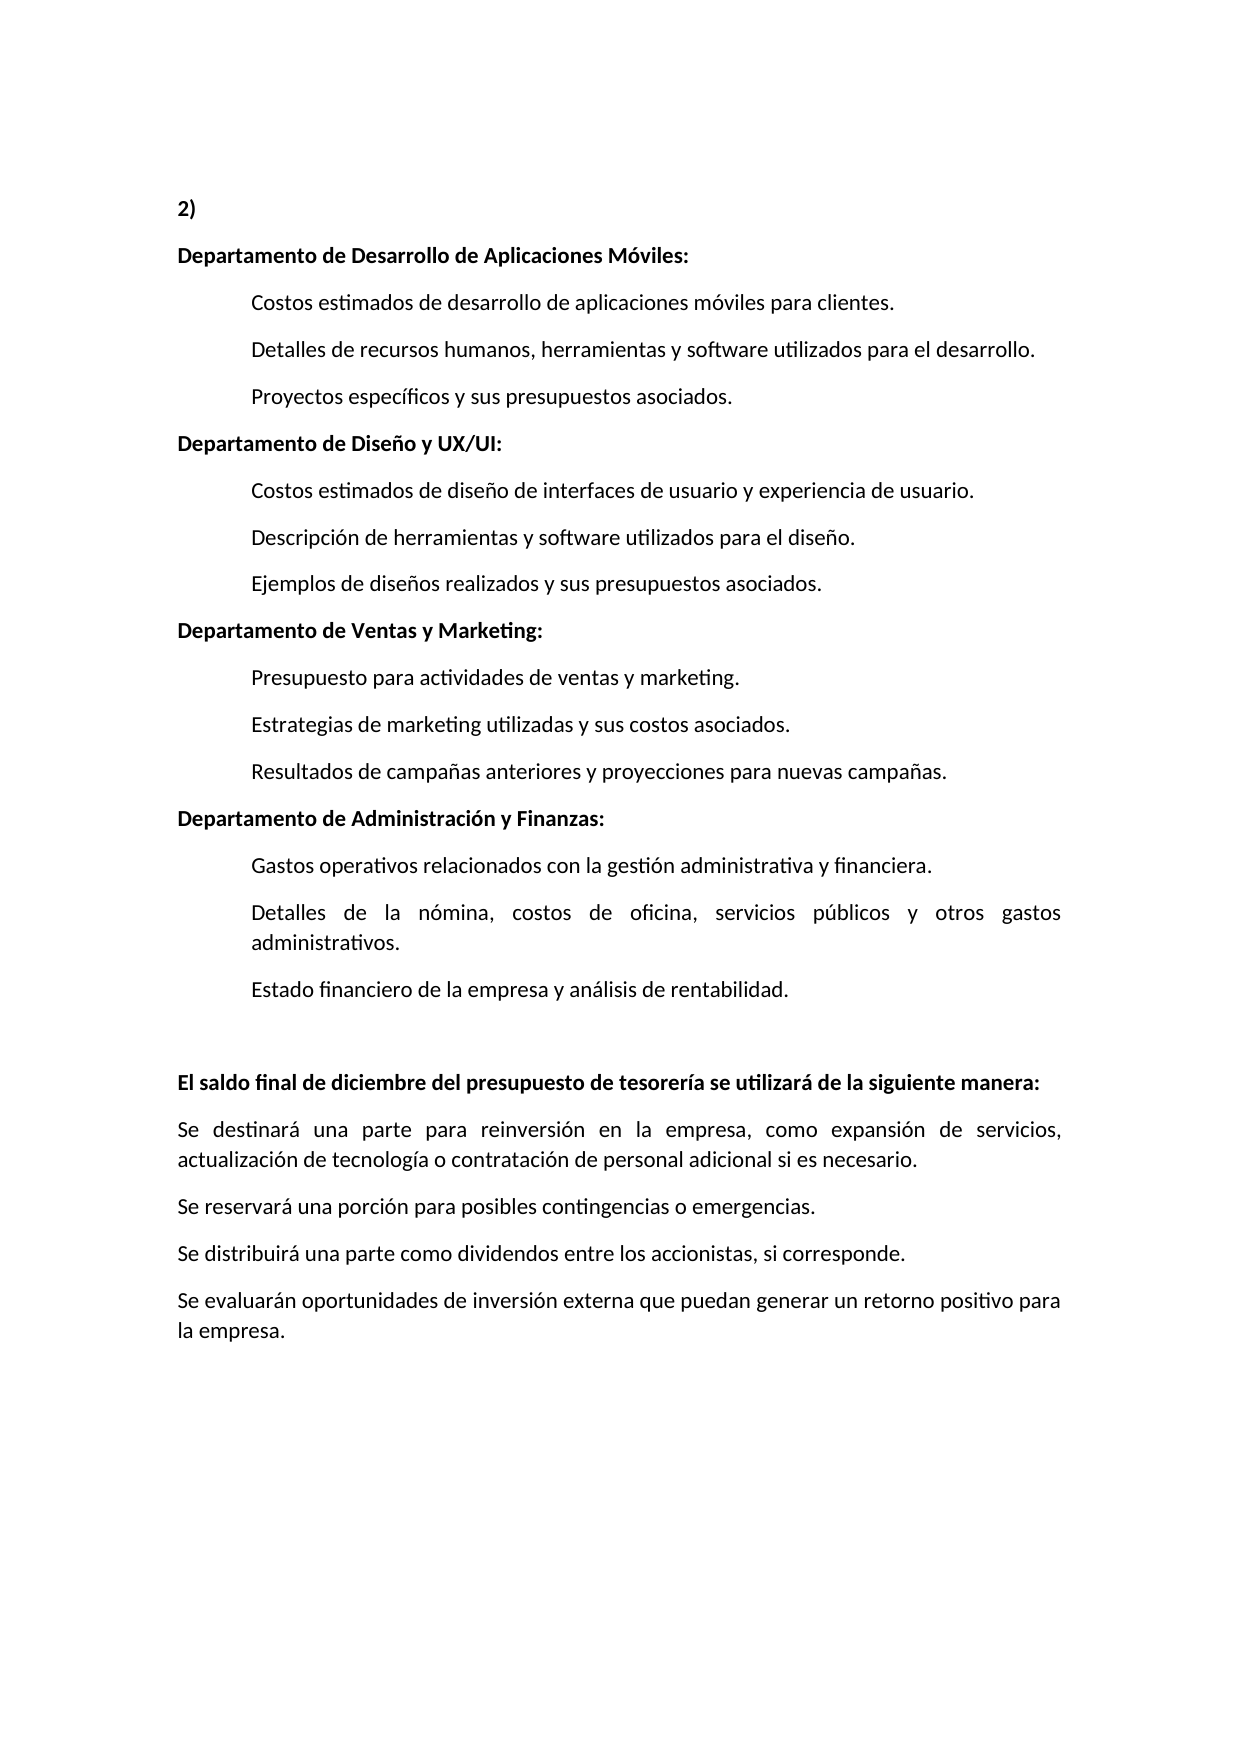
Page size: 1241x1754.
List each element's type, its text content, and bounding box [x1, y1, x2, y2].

text Costos estimados de desarrollo de aplicaciones móviles para clientes. [251, 288, 1063, 316]
text Departamento de Diseño y UX/UI: [177, 429, 1063, 457]
text Resultados de campañas anteriores y proyecciones para nuevas campañas. [251, 757, 1063, 785]
text El saldo final de diciembre del presupuesto de tesorería se utilizará de la siguiente manera: [177, 1068, 1063, 1096]
text Gastos operativos relacionados con la gestión administrativa y financiera. [251, 851, 1063, 879]
text Se reservará una porción para posibles contingencias o emergencias. [177, 1192, 1063, 1220]
text Descripción de herramientas y software utilizados para el diseño. [251, 523, 1063, 551]
text Departamento de Administración y Finanzas: [177, 804, 1063, 832]
text Se destinará una parte para reinversión en la empresa, como expansión de servicios, actualización de tecnología o contratación de personal adicional si es necesario. [177, 1115, 1063, 1173]
text Estado financiero de la empresa y análisis de rentabilidad. [251, 975, 1063, 1003]
text Costos estimados de diseño de interfaces de usuario y experiencia de usuario. [251, 476, 1063, 504]
text Estrategias de marketing utilizadas y sus costos asociados. [251, 710, 1063, 738]
text Se distribuirá una parte como dividendos entre los accionistas, si corresponde. [177, 1239, 1063, 1267]
text Departamento de Desarrollo de Aplicaciones Móviles: [177, 241, 1063, 269]
text 2) [177, 194, 1063, 222]
text Proyectos específicos y sus presupuestos asociados. [251, 382, 1063, 410]
text Ejemplos de diseños realizados y sus presupuestos asociados. [251, 569, 1063, 597]
text Presupuesto para actividades de ventas y marketing. [251, 663, 1063, 691]
text Se evaluarán oportunidades de inversión externa que puedan generar un retorno positivo para la empresa. [177, 1286, 1063, 1344]
text Detalles de recursos humanos, herramientas y software utilizados para el desarrollo. [251, 335, 1063, 363]
text Detalles de la nómina, costos de oficina, servicios públicos y otros gastos administrativos. [251, 898, 1063, 956]
text Departamento de Ventas y Marketing: [177, 616, 1063, 644]
